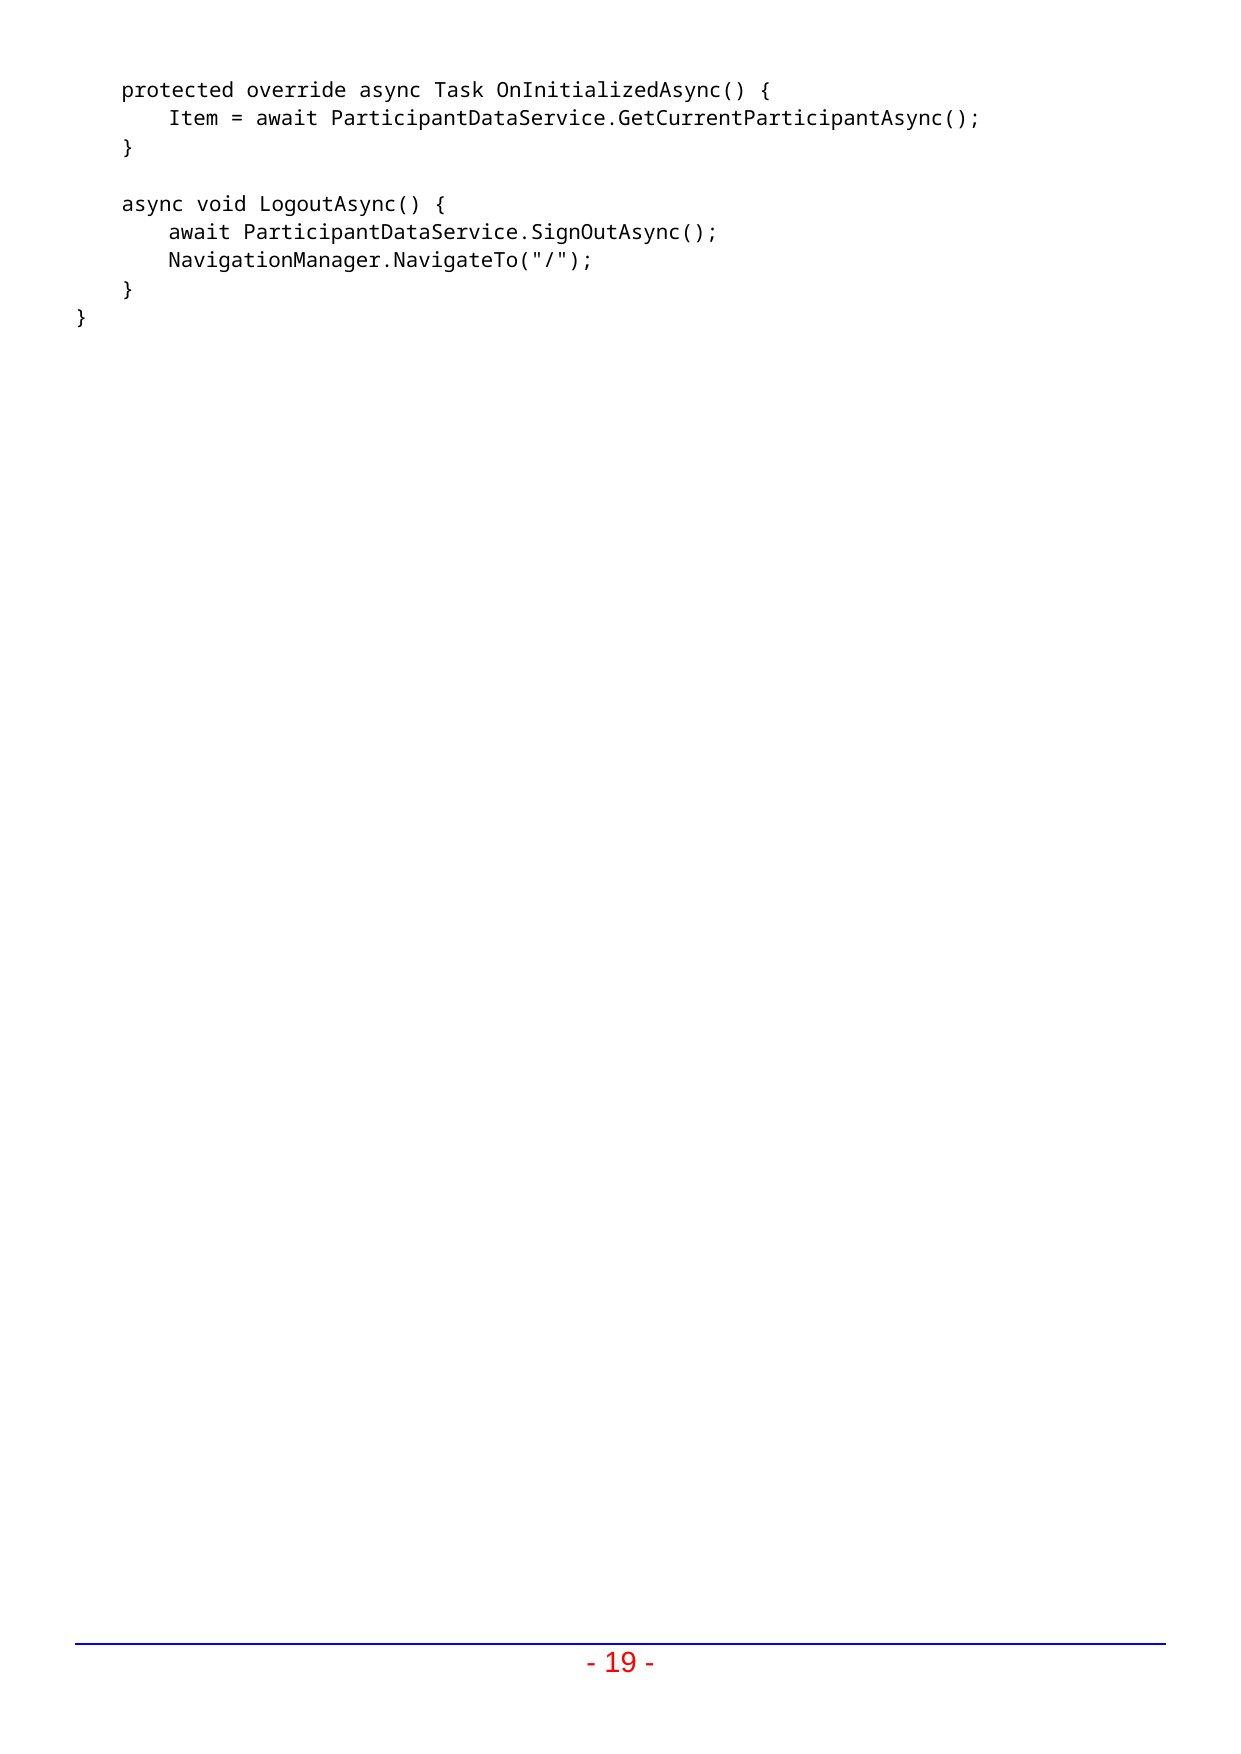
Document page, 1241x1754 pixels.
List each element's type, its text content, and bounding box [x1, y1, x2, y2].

text } [75, 274, 1166, 302]
text await ParticipantDataService.SignOutAsync(); [75, 217, 1166, 246]
text async void LogoutAsync() { [75, 189, 1166, 217]
text Item = await ParticipantDataService.GetCurrentParticipantAsync(); [75, 103, 1166, 132]
text protected override async Task OnInitializedAsync() { [75, 75, 1166, 103]
text NavigationManager.NavigateTo("/"); [75, 246, 1166, 274]
text } [75, 132, 1166, 160]
text } [75, 302, 1166, 331]
